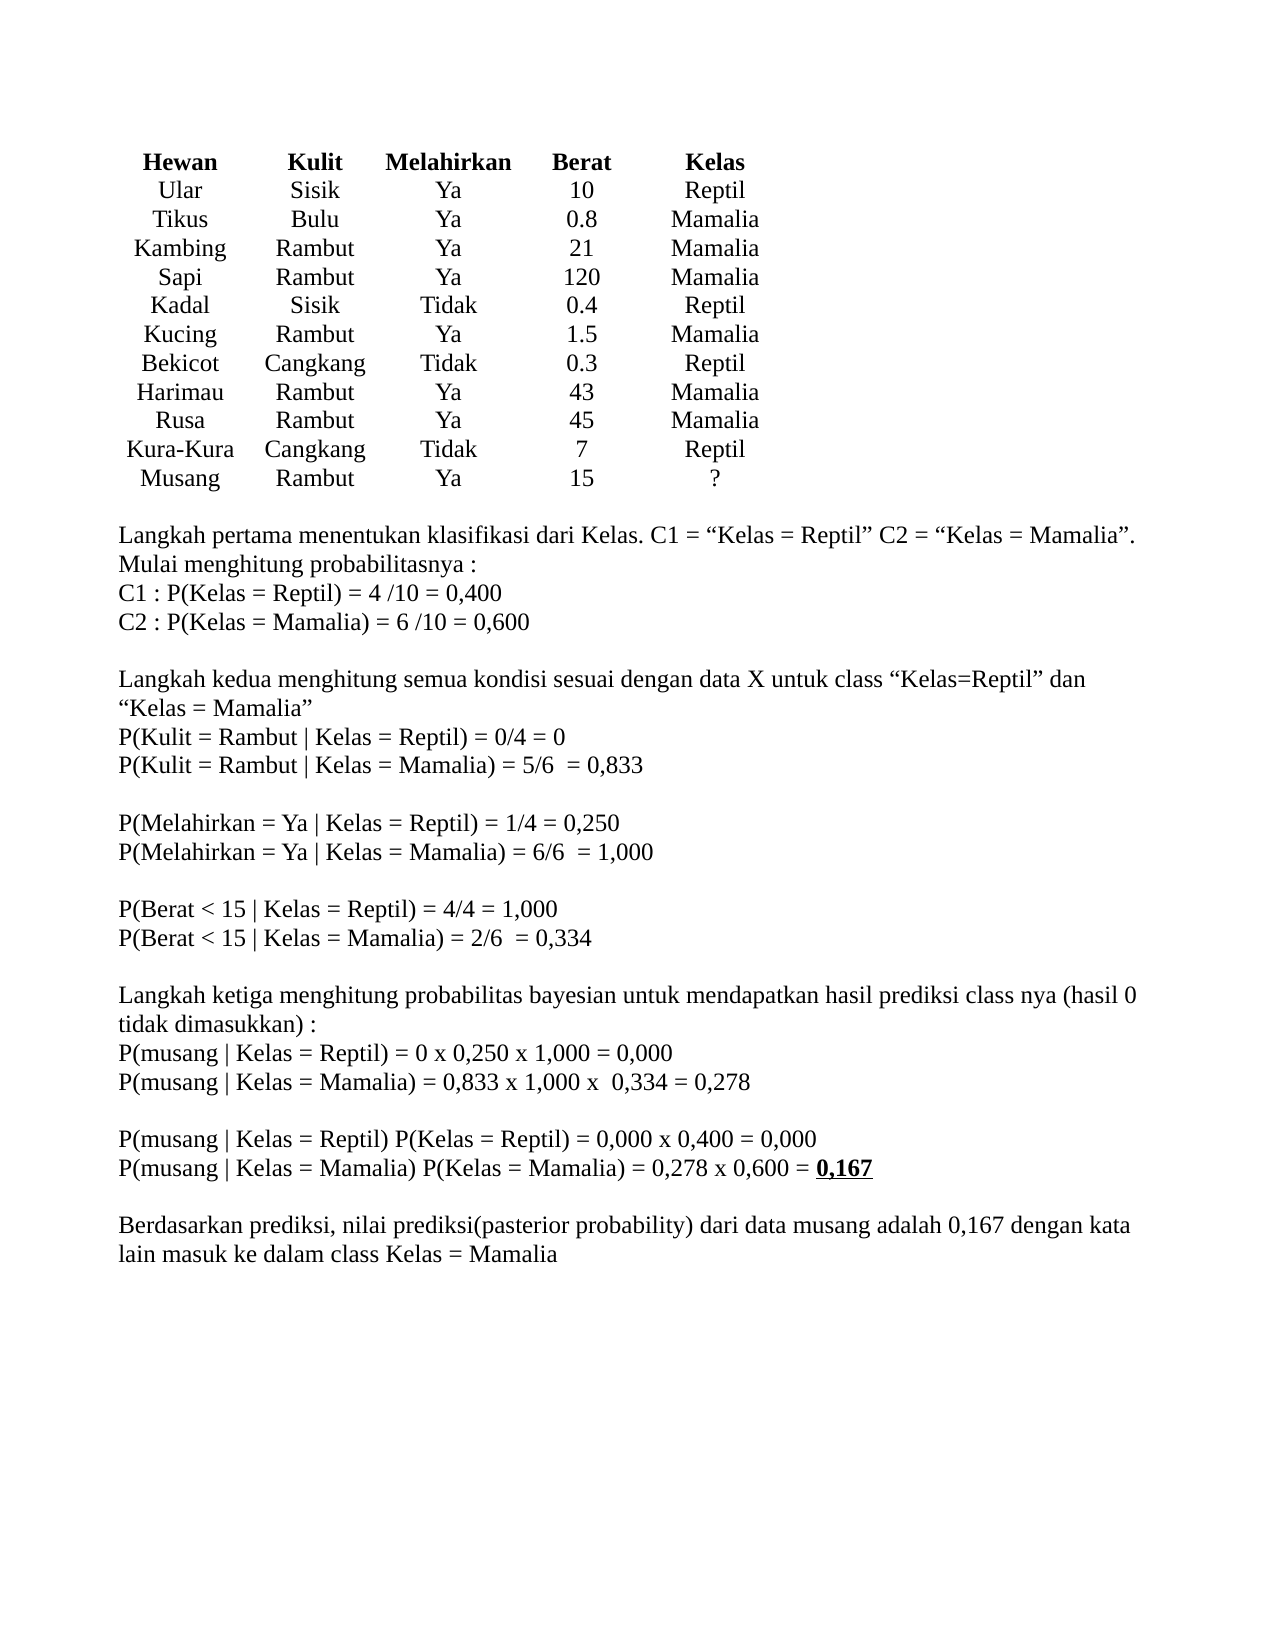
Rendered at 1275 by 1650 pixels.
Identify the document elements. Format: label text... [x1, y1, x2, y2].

table_cell Harimau [112, 377, 248, 406]
table_header Kelas [648, 147, 782, 176]
text P(musang | Kelas = Mamalia) P(Kelas = Mamalia) = 0,278 x 0,600 = 0,167 [118, 1153, 1157, 1182]
table_cell 45 [515, 406, 648, 434]
table_cell Kadal [112, 291, 248, 319]
table_cell 7 [515, 434, 648, 463]
table_cell Tidak [382, 348, 515, 377]
table_cell 0.4 [515, 291, 648, 319]
table_cell Bekicot [112, 348, 248, 377]
table_cell Reptil [648, 434, 782, 463]
text Langkah kedua menghitung semua kondisi sesuai dengan data X untuk class “Kelas=Reptil” dan “Kelas = Mamalia” [118, 664, 1157, 722]
table_cell Ya [382, 319, 515, 348]
table_cell Kucing [112, 319, 248, 348]
table_header Hewan [112, 147, 248, 176]
table_cell 10 [515, 176, 648, 204]
table_cell Rusa [112, 406, 248, 434]
table_cell Mamalia [648, 233, 782, 262]
text Berdasarkan prediksi, nilai prediksi(pasterior probability) dari data musang adalah 0,167 dengan kata lain masuk ke dalam class Kelas = Mamalia [118, 1211, 1157, 1268]
table_cell Mamalia [648, 204, 782, 233]
table_cell Tidak [382, 434, 515, 463]
table_cell Rambut [248, 319, 382, 348]
table_cell Ya [382, 262, 515, 291]
table_cell Cangkang [248, 434, 382, 463]
text P(Kulit = Rambut | Kelas = Reptil) = 0/4 = 0 [118, 722, 1157, 751]
table_cell Ya [382, 463, 515, 492]
table_cell Reptil [648, 348, 782, 377]
table_cell 43 [515, 377, 648, 406]
table_cell ? [648, 463, 782, 492]
table_cell Mamalia [648, 406, 782, 434]
table_cell 21 [515, 233, 648, 262]
table_cell Ya [382, 406, 515, 434]
table_cell 0.3 [515, 348, 648, 377]
text P(Berat < 15 | Kelas = Mamalia) = 2/6 = 0,334 [118, 923, 1157, 952]
table_cell Bulu [248, 204, 382, 233]
table_cell Reptil [648, 176, 782, 204]
table_cell Rambut [248, 233, 382, 262]
table_cell Ya [382, 204, 515, 233]
table_cell Musang [112, 463, 248, 492]
text P(musang | Kelas = Reptil) P(Kelas = Reptil) = 0,000 x 0,400 = 0,000 [118, 1124, 1157, 1153]
table_header Kulit [248, 147, 382, 176]
text C2 : P(Kelas = Mamalia) = 6 /10 = 0,600 [118, 607, 1157, 636]
table_cell Rambut [248, 262, 382, 291]
table_cell 0.8 [515, 204, 648, 233]
text P(musang | Kelas = Mamalia) = 0,833 x 1,000 x 0,334 = 0,278 [118, 1067, 1157, 1096]
table_cell Sapi [112, 262, 248, 291]
text P(Melahirkan = Ya | Kelas = Mamalia) = 6/6 = 1,000 [118, 837, 1157, 866]
table_header Melahirkan [382, 147, 515, 176]
table_cell Rambut [248, 406, 382, 434]
table_cell Mamalia [648, 262, 782, 291]
table_cell Mamalia [648, 319, 782, 348]
table_cell Ya [382, 233, 515, 262]
table_cell Kura-Kura [112, 434, 248, 463]
text Langkah pertama menentukan klasifikasi dari Kelas. C1 = “Kelas = Reptil” C2 = “Kelas = Mamalia”. [118, 521, 1157, 549]
table_cell Ya [382, 176, 515, 204]
table_cell 15 [515, 463, 648, 492]
text Langkah ketiga menghitung probabilitas bayesian untuk mendapatkan hasil prediksi class nya (hasil 0 tidak dimasukkan) : [118, 981, 1157, 1038]
text P(Berat < 15 | Kelas = Reptil) = 4/4 = 1,000 [118, 894, 1157, 923]
text Mulai menghitung probabilitasnya : [118, 549, 1157, 578]
table_cell 1.5 [515, 319, 648, 348]
table_cell Sisik [248, 291, 382, 319]
text P(Kulit = Rambut | Kelas = Mamalia) = 5/6 = 0,833 [118, 751, 1157, 779]
table_cell Mamalia [648, 377, 782, 406]
table_cell Reptil [648, 291, 782, 319]
table_cell Ular [112, 176, 248, 204]
table_cell 120 [515, 262, 648, 291]
table_cell Rambut [248, 377, 382, 406]
text P(musang | Kelas = Reptil) = 0 x 0,250 x 1,000 = 0,000 [118, 1038, 1157, 1067]
text C1 : P(Kelas = Reptil) = 4 /10 = 0,400 [118, 578, 1157, 607]
table_cell Tikus [112, 204, 248, 233]
table_cell Tidak [382, 291, 515, 319]
table_cell Rambut [248, 463, 382, 492]
table_header Berat [515, 147, 648, 176]
table_cell Sisik [248, 176, 382, 204]
table_cell Cangkang [248, 348, 382, 377]
table_cell Kambing [112, 233, 248, 262]
table_cell Ya [382, 377, 515, 406]
text P(Melahirkan = Ya | Kelas = Reptil) = 1/4 = 0,250 [118, 808, 1157, 837]
